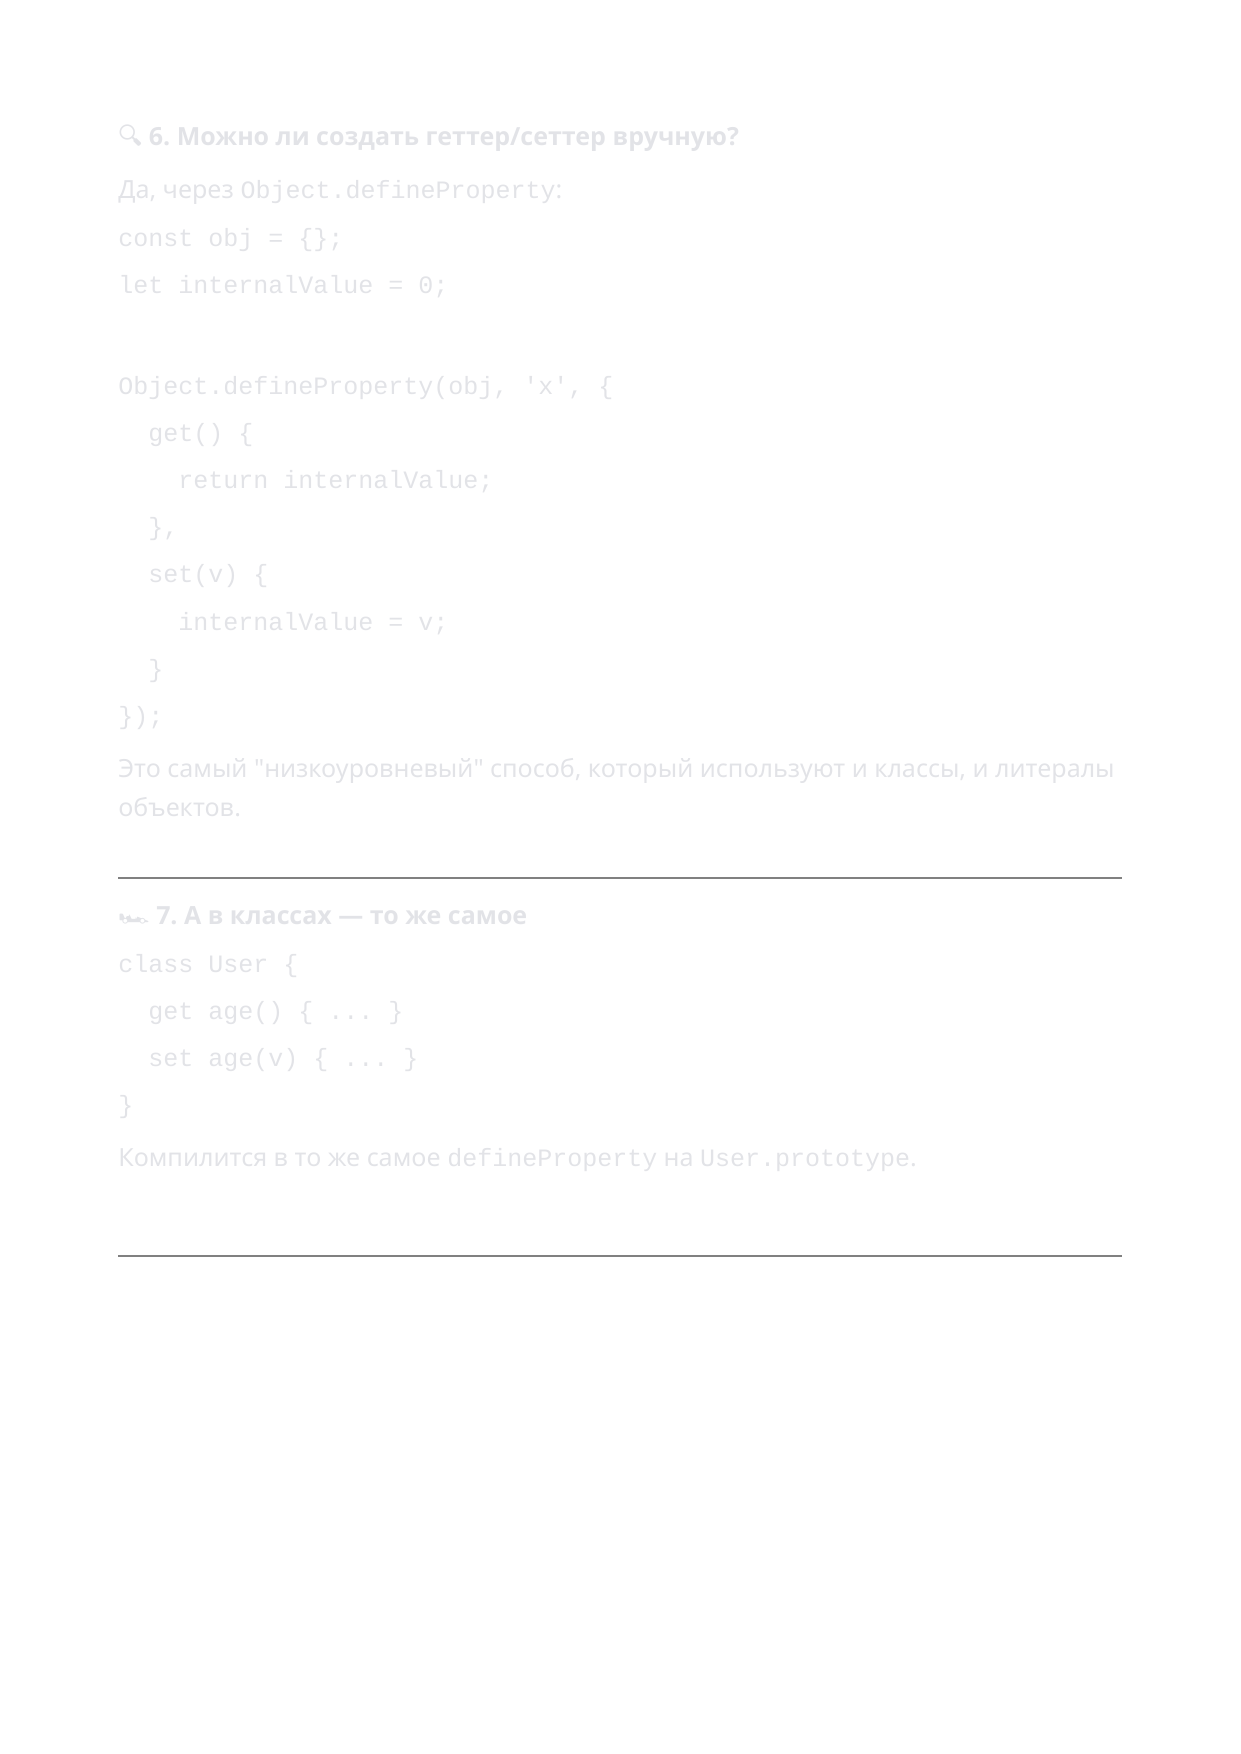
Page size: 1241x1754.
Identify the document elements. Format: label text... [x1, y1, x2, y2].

text Компилится в то же самое defineProperty на User.prototype. [118, 1139, 1122, 1174]
table_cell Тип свойства [118, 1562, 371, 1596]
table_cell accessor property (не value property) [371, 1562, 761, 1596]
table_cell вызывает функцию set(value) [371, 1491, 761, 1527]
text class User { [118, 951, 1122, 979]
text }); [118, 703, 1122, 732]
table_cell Чтение свойства [118, 1454, 371, 1491]
subtitle 🧩 Итог: как работают геттеры/сеттеры изнутри [118, 1273, 1122, 1396]
table_header Что делает движок [371, 1419, 761, 1454]
table_cell Запись свойства [118, 1491, 371, 1527]
table_cell Где хранится значение [118, 1527, 371, 1562]
text get age() { ... } [118, 998, 1122, 1027]
table_cell в другом свойстве / замыкании [371, 1527, 761, 1562]
table_cell Механизм [118, 1596, 371, 1633]
table_header Действие [118, 1419, 371, 1454]
text set(v) { [118, 562, 1122, 590]
subtitle 🏎 7. А в классах — то же самое [118, 897, 1122, 932]
text get() { [118, 421, 1122, 449]
subtitle 🔍 6. Можно ли создать геттер/сеттер вручную? [118, 118, 1122, 152]
text } [118, 1092, 1122, 1121]
table_cell вызывает функцию get() [371, 1454, 761, 1491]
text let internalValue = 0; [118, 273, 1122, 301]
text Object.defineProperty(obj, 'x', { [118, 374, 1122, 402]
text const obj = {}; [118, 226, 1122, 254]
text internalValue = v; [118, 609, 1122, 637]
text Да, через Object.defineProperty: [118, 172, 1122, 206]
text } [118, 656, 1122, 684]
text Это самый "низкоуровневый" способ, который используют и классы, и литералы объектов. [118, 750, 1122, 824]
text }, [118, 515, 1122, 543]
table_cell property descriptors (get, set) [371, 1596, 761, 1633]
text return internalValue; [118, 468, 1122, 496]
text set age(v) { ... } [118, 1045, 1122, 1074]
